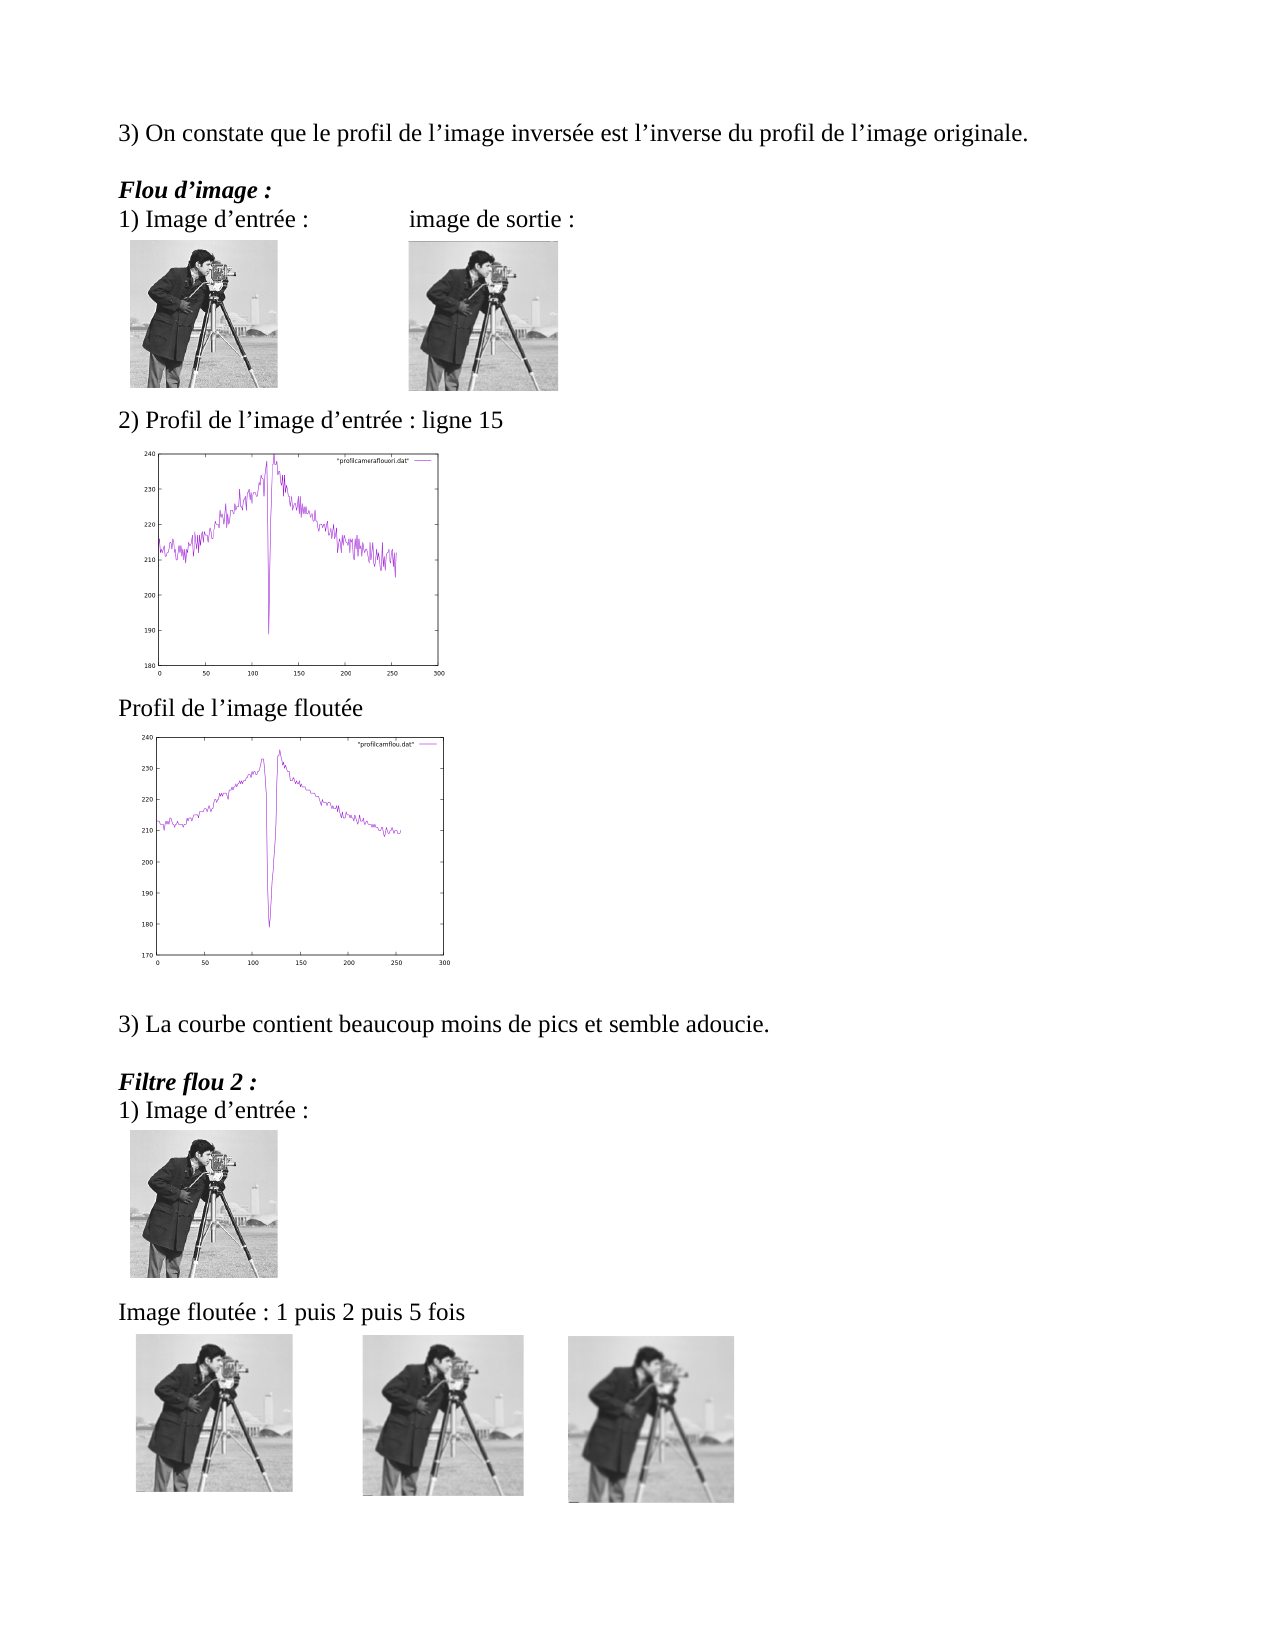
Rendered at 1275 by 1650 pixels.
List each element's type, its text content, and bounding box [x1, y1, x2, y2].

text Filtre flou 2 : [118, 1067, 1157, 1096]
text Flou d’image : [118, 176, 1157, 204]
text 2) Profil de l’image d’entrée : ligne 15 [118, 406, 1157, 434]
text 3) La courbe contient beaucoup moins de pics et semble adoucie. [118, 1009, 1157, 1038]
picture [408, 241, 559, 391]
text Image floutée : 1 puis 2 puis 5 fois [118, 1297, 1157, 1326]
text 1) Image d’entrée : image de sortie : [118, 204, 1157, 233]
picture [130, 240, 278, 388]
picture [568, 1336, 735, 1503]
picture [130, 1130, 278, 1278]
picture [136, 446, 448, 680]
picture [135, 1334, 293, 1492]
text Profil de l’image floutée [118, 693, 1157, 722]
picture [362, 1335, 524, 1496]
text 1) Image d’entrée : [118, 1096, 1157, 1124]
picture [133, 729, 454, 970]
text 3) On constate que le profil de l’image inversée est l’inverse du profil de l’image originale. [118, 118, 1157, 147]
